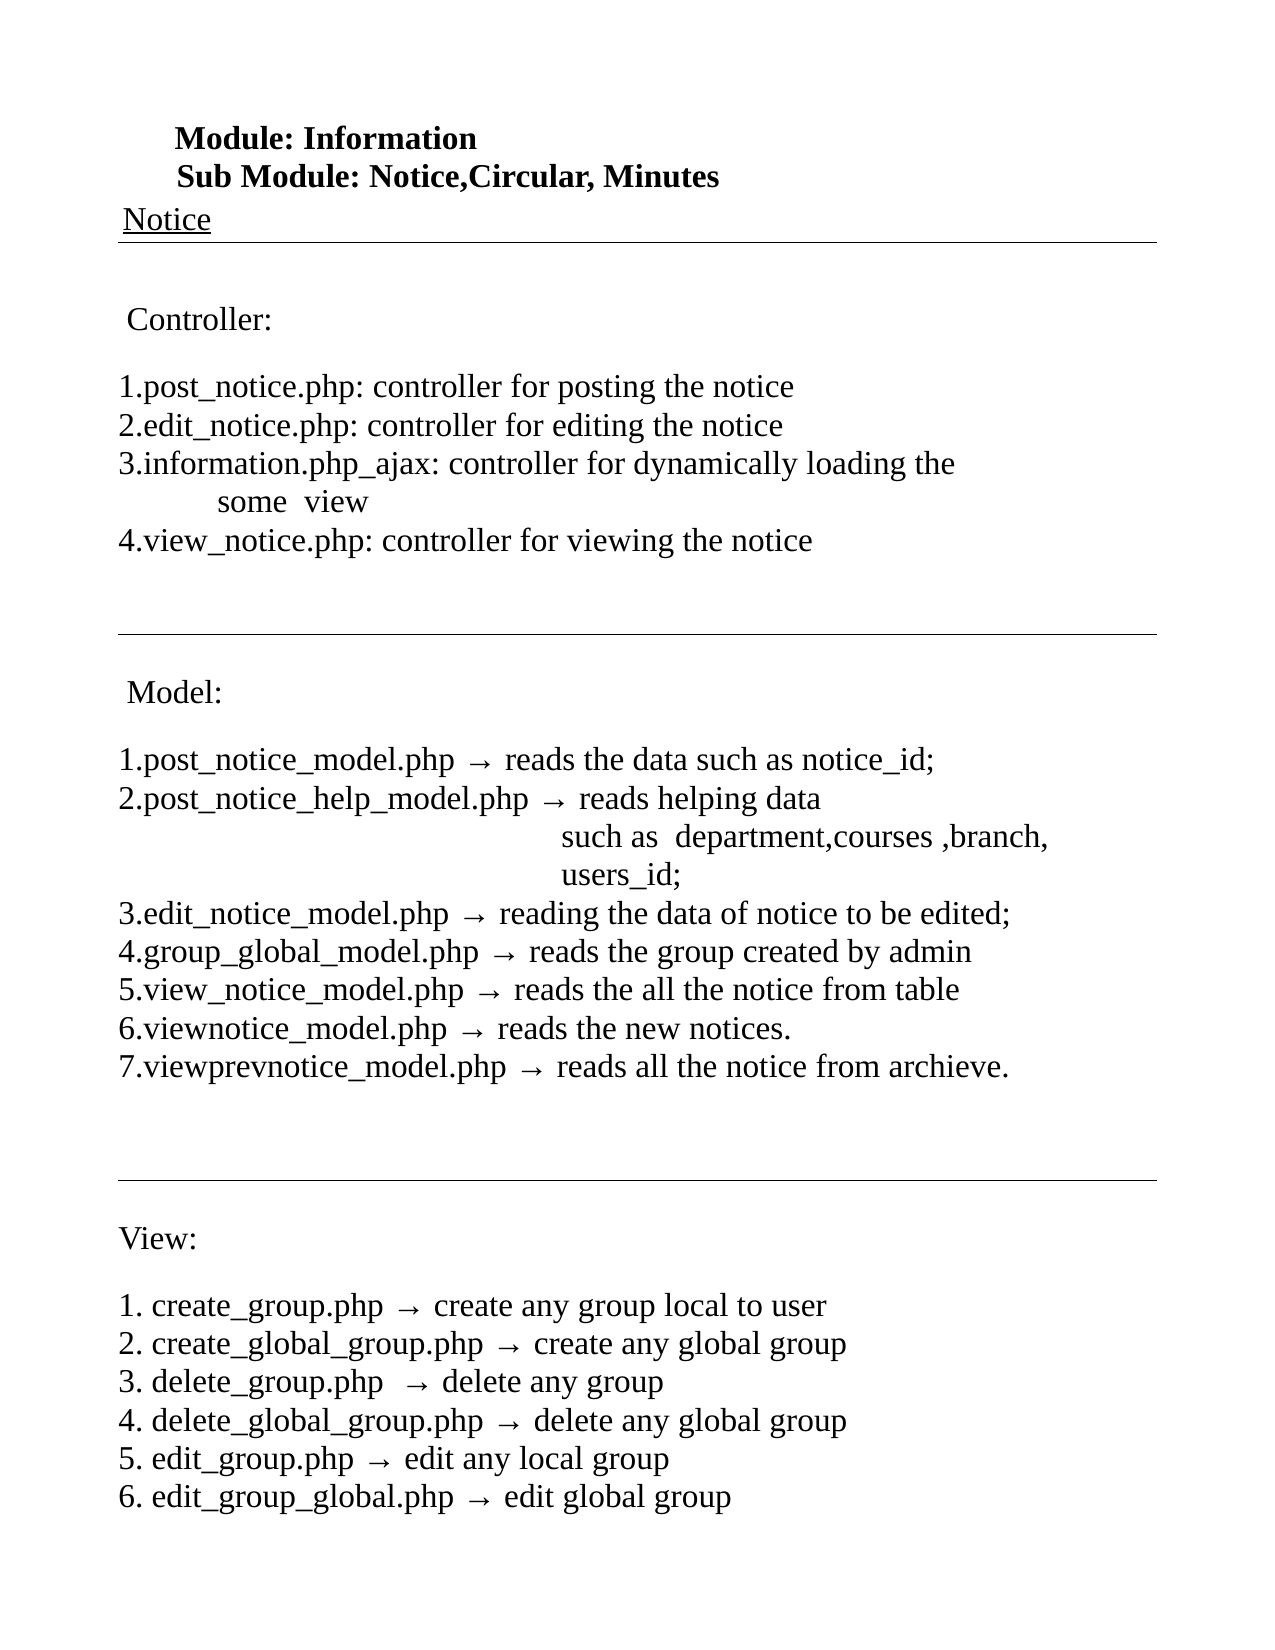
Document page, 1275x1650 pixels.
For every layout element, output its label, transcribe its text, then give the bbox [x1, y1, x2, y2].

text 3. delete_group.php → delete any group [118, 1362, 1157, 1400]
text 6. edit_group_global.php → edit global group [118, 1477, 1157, 1515]
text 7.viewprevnotice_model.php → reads all the notice from archieve. [118, 1046, 1157, 1084]
text View: [118, 1218, 1157, 1256]
text 4.view_notice.php: controller for viewing the notice [118, 520, 1157, 558]
text Notice [118, 195, 1157, 242]
text Module: Information [118, 118, 1157, 156]
text such as department,courses ,branch, users_id; [118, 816, 1157, 893]
text 1.post_notice.php: controller for posting the notice [118, 367, 1157, 405]
text Controller: [118, 299, 1157, 338]
text 5.view_notice_model.php → reads the all the notice from table [118, 969, 1157, 1008]
text some view [118, 482, 1157, 520]
text 1.post_notice_model.php → reads the data such as notice_id; [118, 739, 1157, 778]
text 6.viewnotice_model.php → reads the new notices. [118, 1008, 1157, 1046]
text 5. edit_group.php → edit any local group [118, 1438, 1157, 1477]
text Sub Module: Notice,Circular, Minutes [118, 156, 1157, 195]
text 4.group_global_model.php → reads the group created by admin [118, 931, 1157, 969]
text 4. delete_global_group.php → delete any global group [118, 1400, 1157, 1438]
text 1. create_group.php → create any group local to user [118, 1285, 1157, 1323]
text Model: [118, 672, 1157, 711]
text 3.edit_notice_model.php → reading the data of notice to be edited; [118, 893, 1157, 931]
text 2.post_notice_help_model.php → reads helping data [118, 778, 1157, 816]
text 2. create_global_group.php → create any global group [118, 1323, 1157, 1362]
text 3.information.php_ajax: controller for dynamically loading the [118, 443, 1157, 482]
text 2.edit_notice.php: controller for editing the notice [118, 405, 1157, 443]
